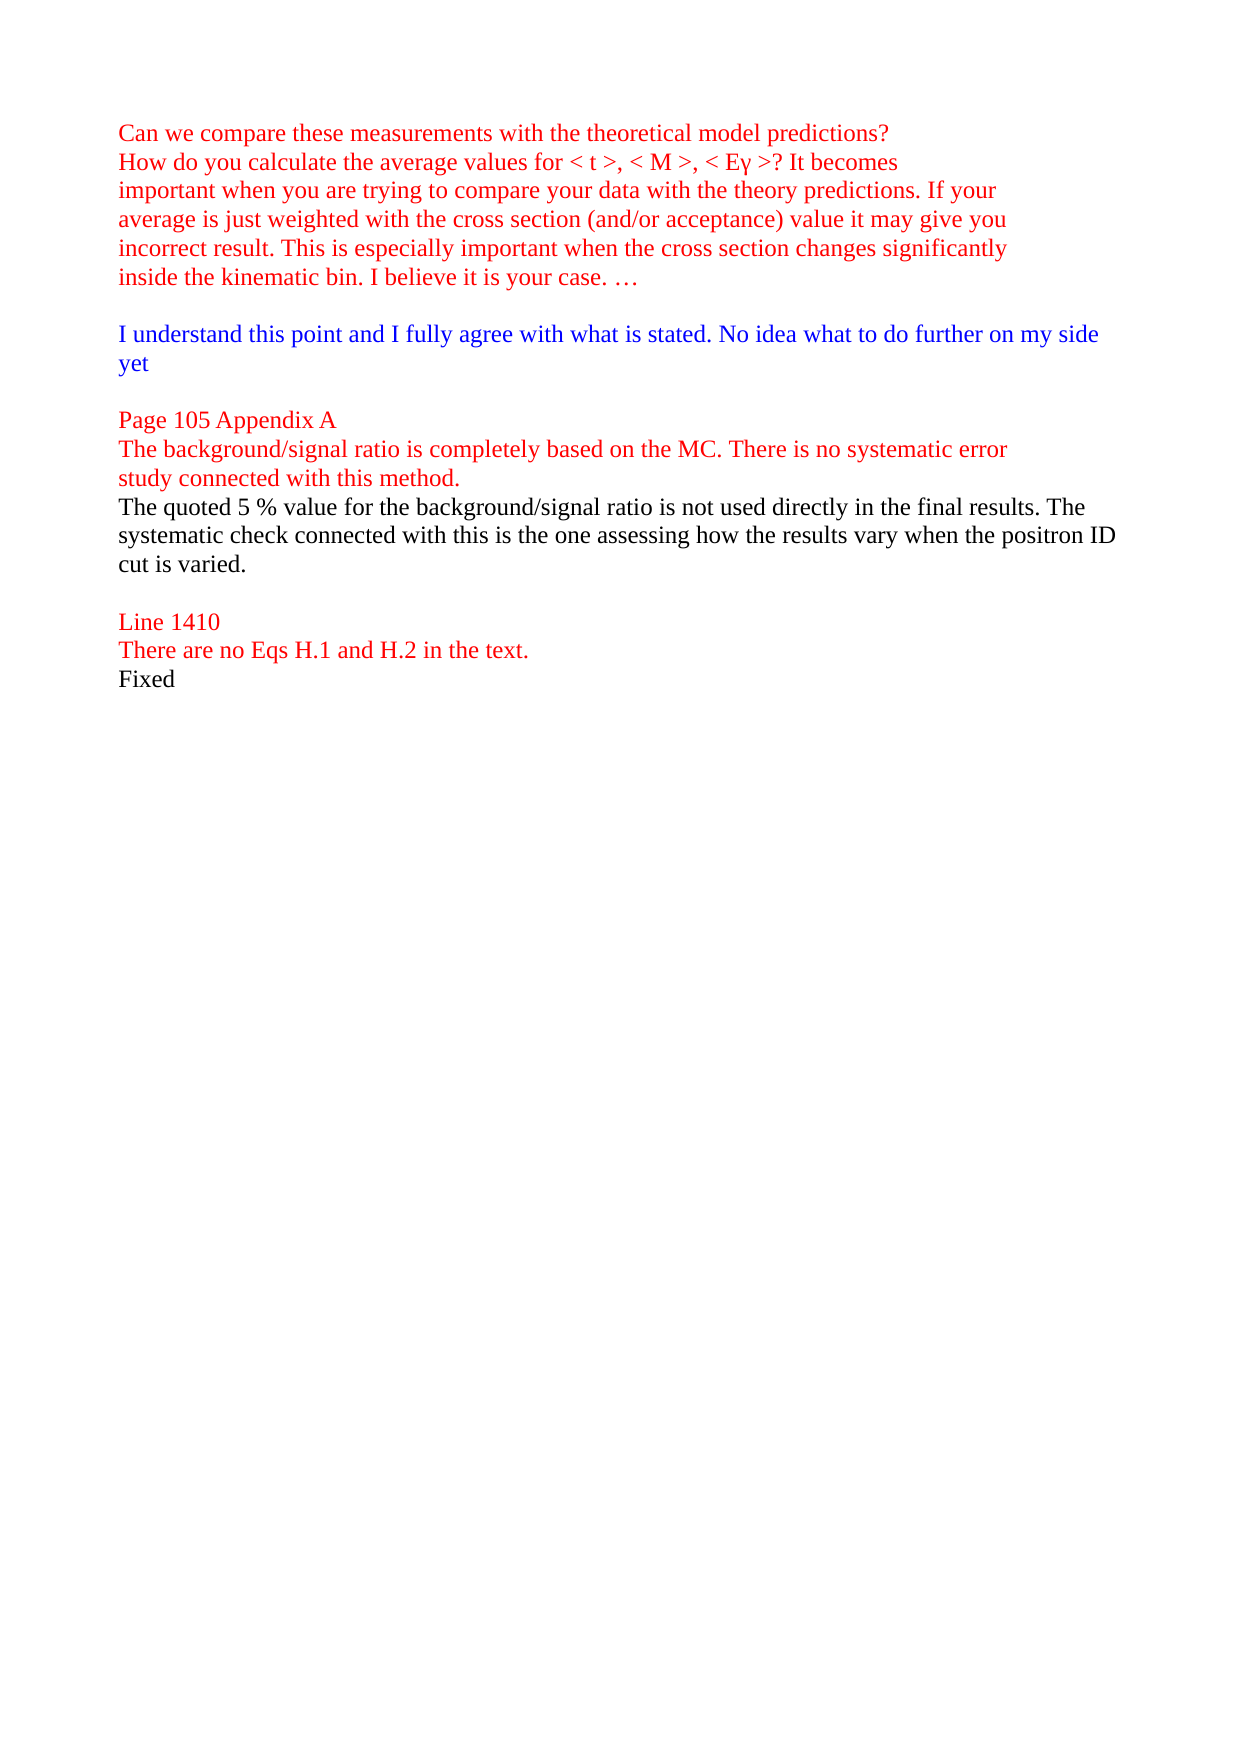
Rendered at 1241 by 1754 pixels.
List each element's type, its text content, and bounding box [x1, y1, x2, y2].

text study connected with this method. [118, 463, 1122, 492]
text There are no Eqs H.1 and H.2 in the text. [118, 636, 1122, 664]
text I understand this point and I fully agree with what is stated. No idea what to do further on my side yet [118, 319, 1122, 377]
text Line 1410 [118, 607, 1122, 636]
text The background/signal ratio is completely based on the MC. There is no systematic error [118, 434, 1122, 463]
text important when you are trying to compare your data with the theory predictions. If your [118, 176, 1122, 204]
text Can we compare these measurements with the theoretical model predictions? [118, 118, 1122, 147]
text The quoted 5 % value for the background/signal ratio is not used directly in the final results. The systematic check connected with this is the one assessing how the results vary when the positron ID cut is varied. [118, 492, 1122, 578]
text incorrect result. This is especially important when the cross section changes significantly [118, 233, 1122, 262]
text average is just weighted with the cross section (and/or acceptance) value it may give you [118, 204, 1122, 233]
text How do you calculate the average values for < t >, < M >, < Eγ >? It becomes [118, 147, 1122, 176]
text Page 105 Appendix A [118, 406, 1122, 434]
text Fixed [118, 664, 1122, 693]
text inside the kinematic bin. I believe it is your case. … [118, 262, 1122, 291]
